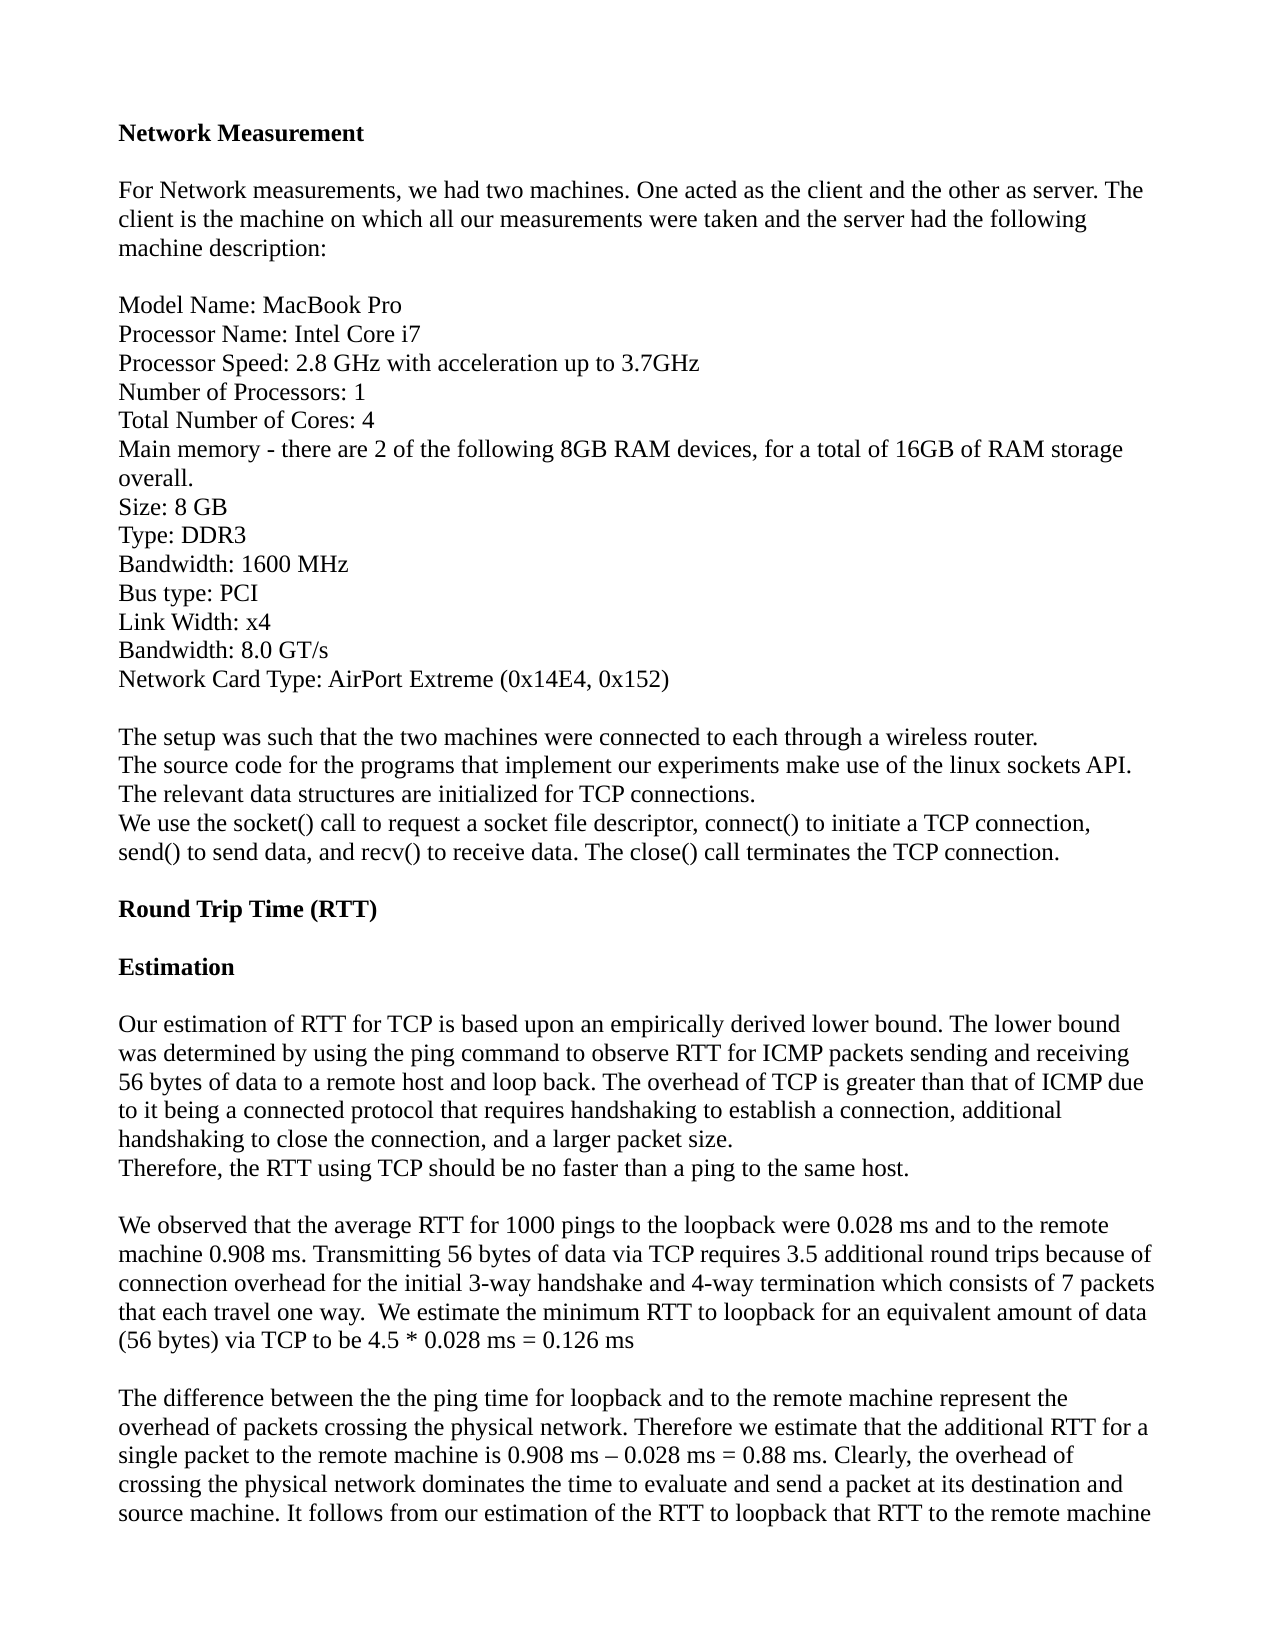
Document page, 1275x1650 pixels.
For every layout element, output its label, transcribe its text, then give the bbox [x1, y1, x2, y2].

text Network Measurement [118, 118, 1157, 147]
text Bandwidth: 1600 MHz [118, 549, 1157, 578]
text Processor Speed: 2.8 GHz with acceleration up to 3.7GHz [118, 348, 1157, 377]
text crossing the physical network dominates the time to evaluate and send a packet at its destination and source machine. It follows from our estimation of the RTT to loopback that RTT to the remote machine [118, 1469, 1157, 1527]
text Number of Processors: 1 [118, 377, 1157, 406]
text Main memory - there are 2 of the following 8GB RAM devices, for a total of 16GB of RAM storage overall. [118, 434, 1157, 492]
text We observed that the average RTT for 1000 pings to the loopback were 0.028 ms and to the remote machine 0.908 ms. Transmitting 56 bytes of data via TCP requires 3.5 additional round trips because of connection overhead for the initial 3-way handshake and 4-way termination which consists of 7 packets that each travel one way. We estimate the minimum RTT to loopback for an equivalent amount of data (56 bytes) via TCP to be 4.5 * 0.028 ms = 0.126 ms [118, 1211, 1157, 1354]
text Link Width: x4 [118, 607, 1157, 636]
text Network Card Type: AirPort Extreme (0x14E4, 0x152) [118, 664, 1157, 693]
text The difference between the the ping time for loopback and to the remote machine represent the overhead of packets crossing the physical network. Therefore we estimate that the additional RTT for a single packet to the remote machine is 0.908 ms – 0.028 ms = 0.88 ms. Clearly, the overhead of [118, 1383, 1157, 1469]
text We use the socket() call to request a socket file descriptor, connect() to initiate a TCP connection, send() to send data, and recv() to receive data. The close() call terminates the TCP connection. [118, 808, 1157, 866]
text Our estimation of RTT for TCP is based upon an empirically derived lower bound. The lower bound was determined by using the ping command to observe RTT for ICMP packets sending and receiving 56 bytes of data to a remote host and loop back. The overhead of TCP is greater than that of ICMP due to it being a connected protocol that requires handshaking to establish a connection, additional handshaking to close the connection, and a larger packet size. [118, 1009, 1157, 1153]
text The setup was such that the two machines were connected to each through a wireless router. [118, 722, 1157, 751]
text Type: DDR3 [118, 521, 1157, 549]
text The source code for the programs that implement our experiments make use of the linux sockets API. The relevant data structures are initialized for TCP connections. [118, 751, 1157, 808]
text Round Trip Time (RTT) [118, 894, 1157, 923]
text Bandwidth: 8.0 GT/s [118, 636, 1157, 664]
text Therefore, the RTT using TCP should be no faster than a ping to the same host. [118, 1153, 1157, 1182]
text Processor Name: Intel Core i7 [118, 319, 1157, 348]
text Total Number of Cores: 4 [118, 406, 1157, 434]
text Model Name: MacBook Pro [118, 291, 1157, 319]
text For Network measurements, we had two machines. One acted as the client and the other as server. The client is the machine on which all our measurements were taken and the server had the following machine description: [118, 176, 1157, 262]
text Bus type: PCI [118, 578, 1157, 607]
text Estimation [118, 952, 1157, 981]
text Size: 8 GB [118, 492, 1157, 521]
